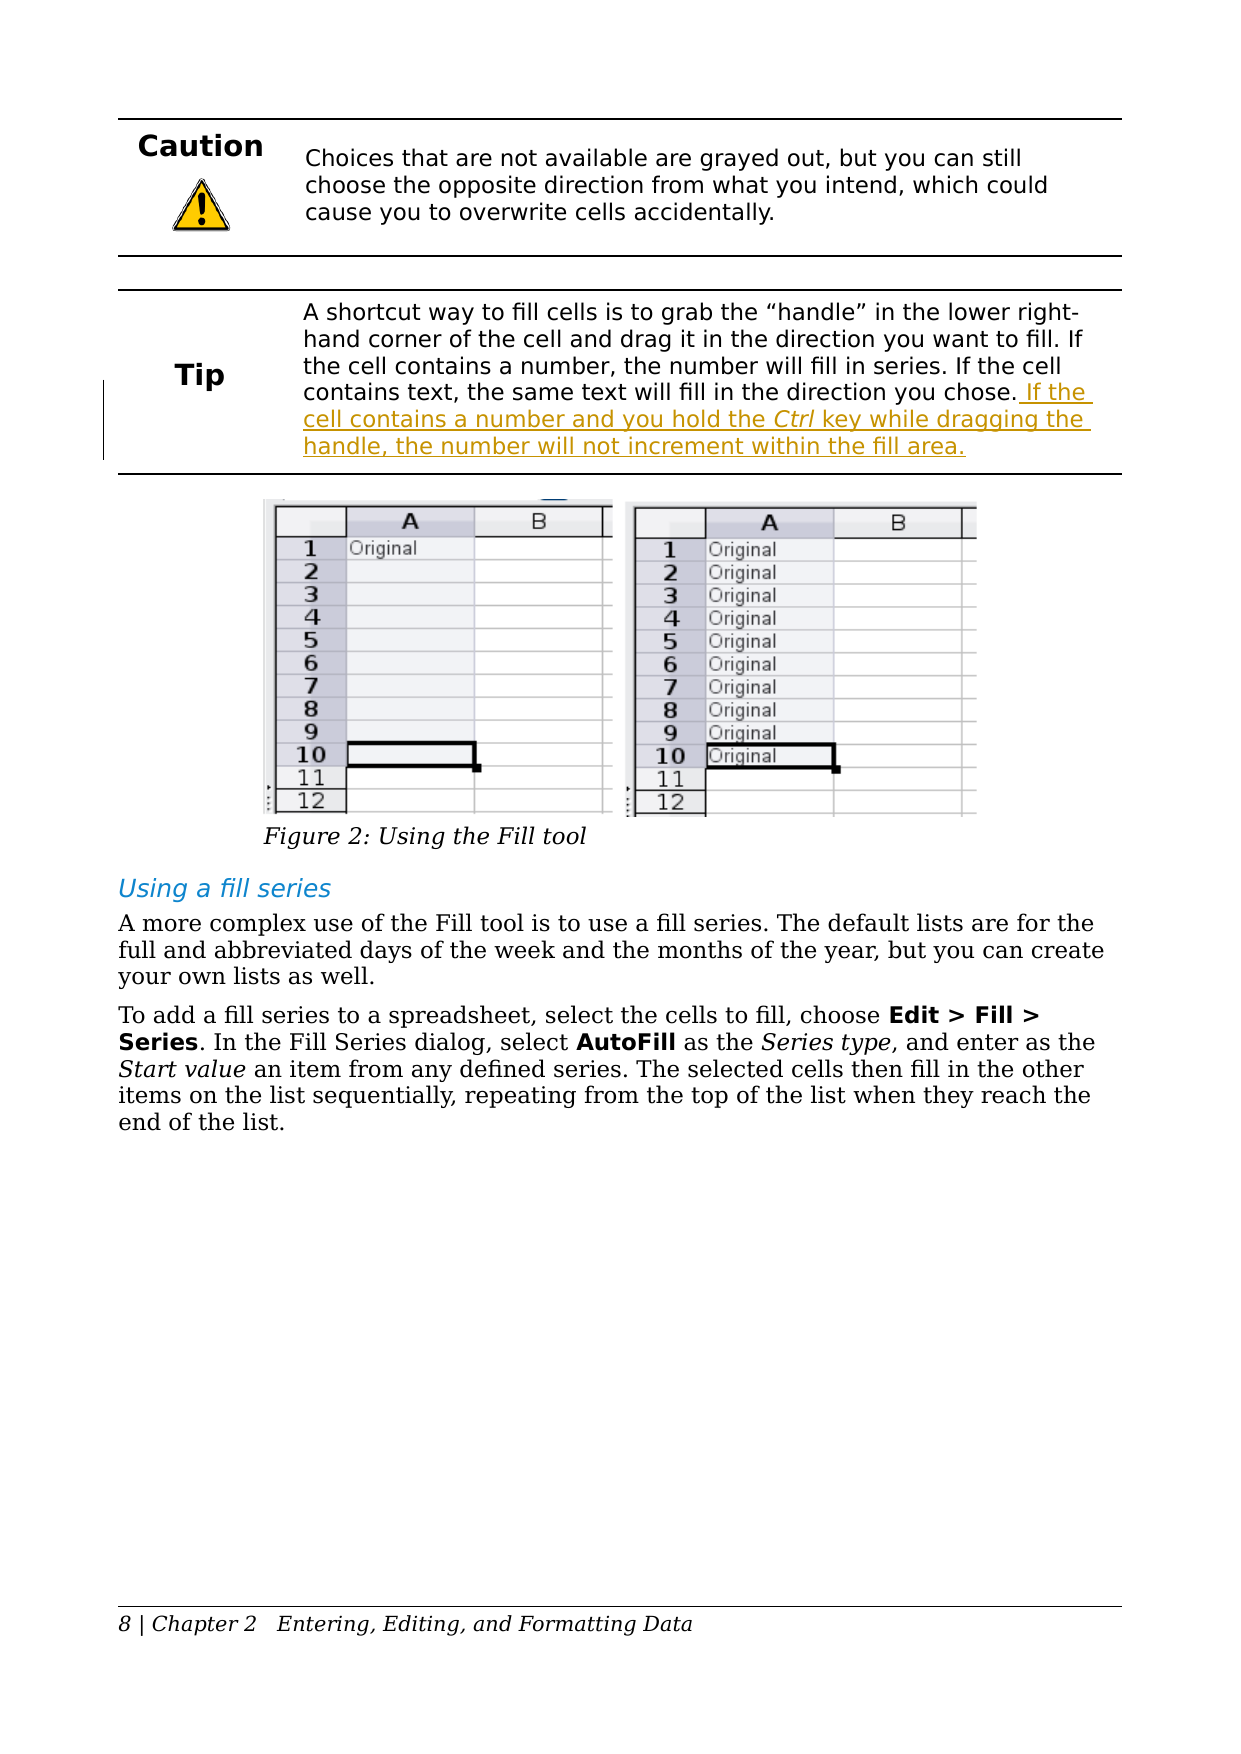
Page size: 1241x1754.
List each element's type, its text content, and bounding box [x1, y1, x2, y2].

text To add a fill series to a spreadsheet, select the cells to fill, choose Edit > Fill > Series. In the Fill Series dialog, select AutoFill as the Series type, and enter as the Start value an item from any defined series. The selected cells then fill in the other items on the list sequentially, repeating from the top of the list when they reach the end of the list. [118, 1003, 1122, 1136]
text A more complex use of the Fill tool is to use a fill series. The default lists are for the full and abbreviated days of the week and the months of the year, but you can create your own lists as well. [118, 910, 1122, 990]
table_header Tip [118, 291, 281, 473]
table_header Choices that are not available are grayed out, but you can still choose the opposite direction from what you intend, which could cause you to overwrite cells accidentally. [283, 120, 1122, 255]
picture [168, 174, 233, 235]
text Figure 2: Using the Fill tool [263, 823, 977, 850]
subtitle Using a fill series [118, 874, 1122, 904]
table_header Caution [118, 120, 283, 255]
table_header A shortcut way to fill cells is to grab the “handle” in the lower right-hand corner of the cell and drag it in the direction you want to fill. If the cell contains a number, the number will fill in series. If the cell contains text, the same text will fill in the direction you chose. If the cell contains a number and you hold the Ctrl key while dragging the handle, the number will not increment within the fill area. [281, 291, 1122, 473]
picture [263, 499, 977, 817]
